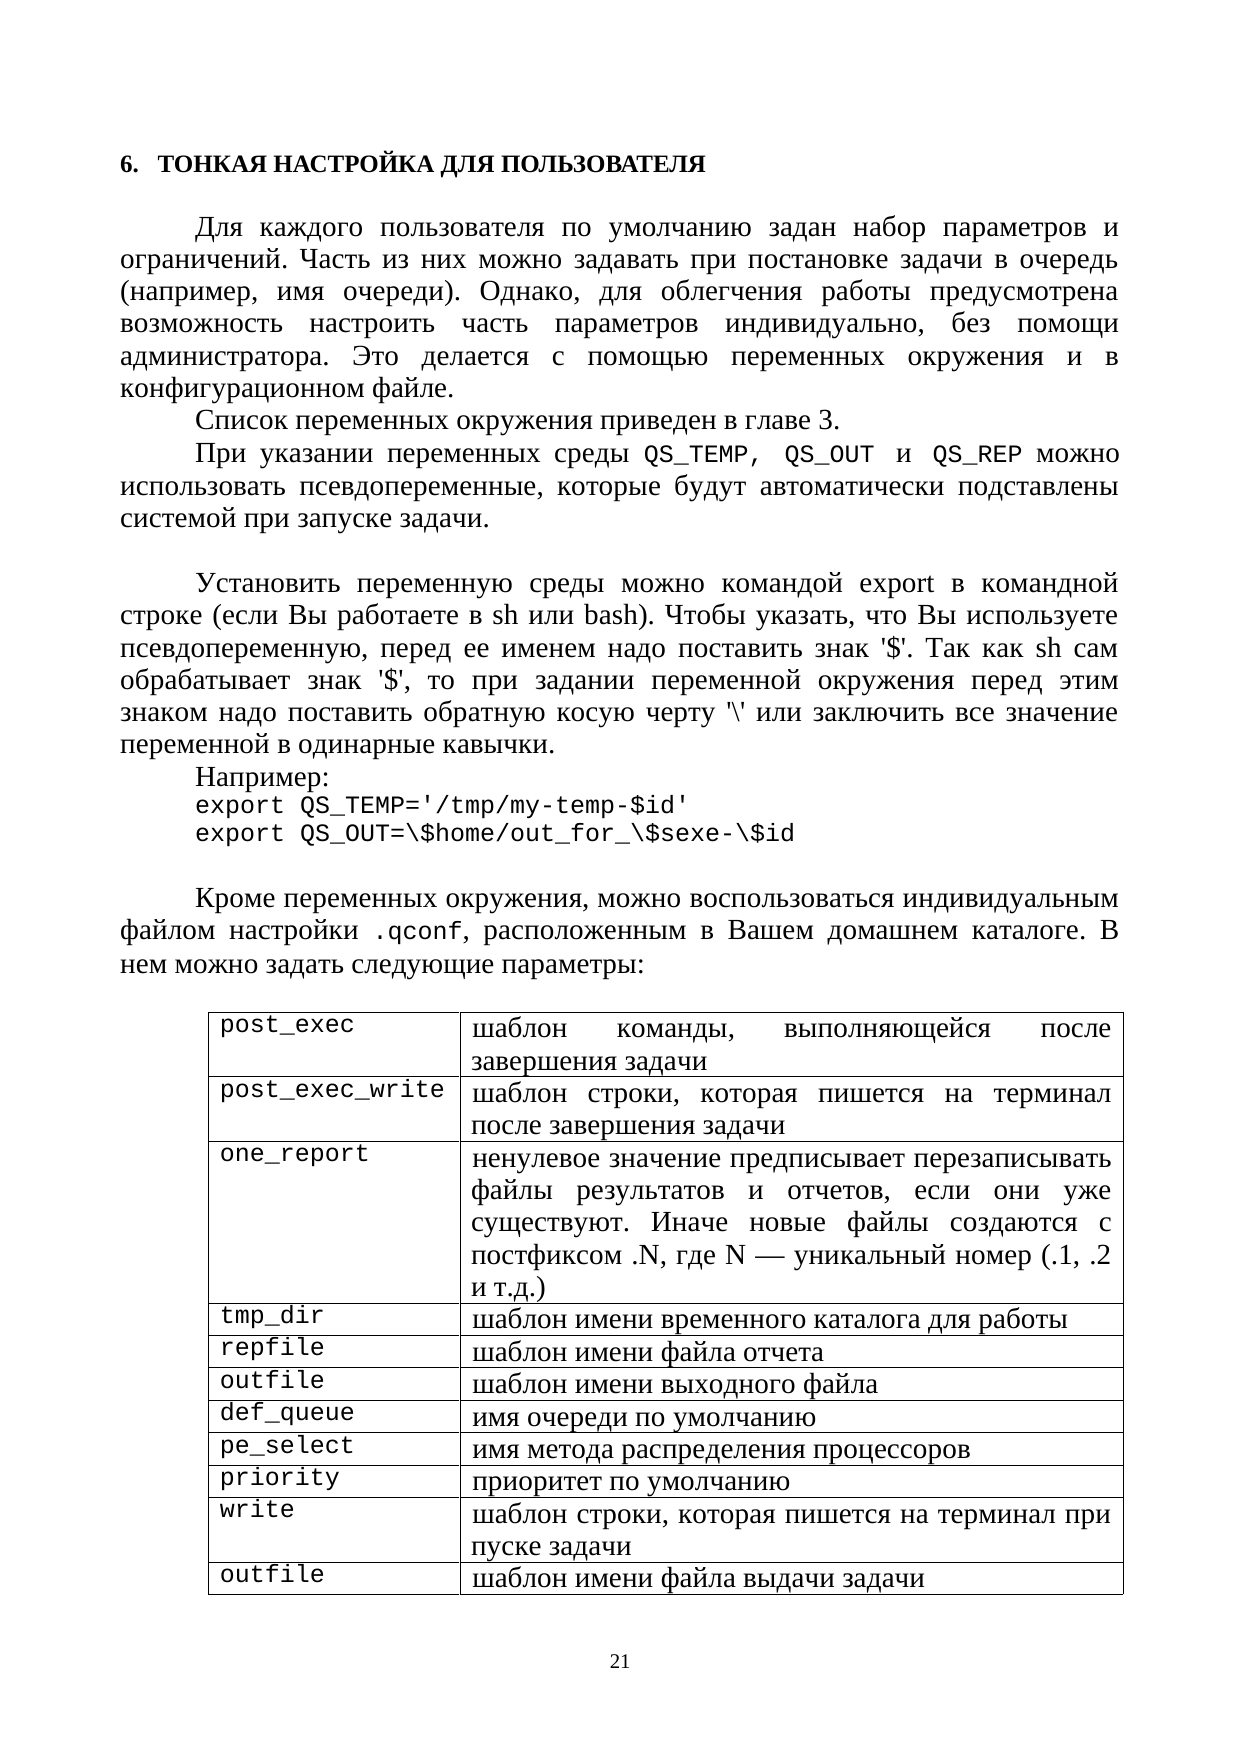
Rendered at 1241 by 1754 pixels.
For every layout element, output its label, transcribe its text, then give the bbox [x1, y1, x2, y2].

table_cell имя очереди по умолчанию [461, 1401, 1123, 1432]
table_cell priority [209, 1466, 459, 1497]
table_header post_exec [209, 1013, 459, 1076]
table_cell repfile [209, 1336, 459, 1367]
text Например: [120, 760, 1120, 792]
table_cell шаблон строки, которая пишется на терминал при пуске задачи [461, 1498, 1123, 1562]
table_cell def_queue [209, 1401, 459, 1432]
subtitle Тонкая настройка для пользователя [120, 150, 1120, 178]
text Установить переменную среды можно командой export в командной строке (если Вы работаете в sh или bash). Чтобы указать, что Вы используете псевдопеременную, перед ее именем надо поставить знак '$'. Так как sh сам обрабатывает знак '$', то при задании переменной окружения перед этим знаком надо поставить обратную косую черту '\' или заключить все значение переменной в одинарные кавычки. [120, 566, 1120, 760]
table_cell шаблон строки, которая пишется на терминал после завершения задачи [461, 1077, 1123, 1141]
text Для каждого пользователя по умолчанию задан набор параметров и ограничений. Часть из них можно задавать при постановке задачи в очередь (например, имя очереди). Однако, для облегчения работы предусмотрена возможность настроить часть параметров индивидуально, без помощи администратора. Это делается с помощью переменных окружения и в конфигурационном файле. [120, 210, 1120, 404]
table_cell post_exec_write [209, 1077, 459, 1141]
table_cell outfile [209, 1563, 459, 1594]
table_cell шаблон имени файла выдачи задачи [461, 1563, 1123, 1594]
table_cell one_report [209, 1142, 459, 1303]
table_header шаблон команды, выполняющейся после завершения задачи [461, 1013, 1123, 1076]
table_cell tmp_dir [209, 1304, 459, 1335]
text При указании переменных среды QS_TEMP, QS_OUT и QS_REP можно использовать псевдопеременные, которые будут автоматически подставлены системой при запуске задачи. [120, 436, 1120, 534]
text Список переменных окружения приведен в главе 3. [120, 404, 1120, 436]
table_cell имя метода распределения процессоров [461, 1433, 1123, 1465]
table_cell outfile [209, 1368, 459, 1400]
table_cell write [209, 1498, 459, 1562]
table_cell шаблон имени временного каталога для работы [461, 1304, 1123, 1335]
table_cell ненулевое значение предписывает перезаписывать файлы результатов и отчетов, если они уже существуют. Иначе новые файлы создаются с постфиксом .N, где N — уникальный номер (.1, .2 и т.д.) [461, 1142, 1123, 1303]
table_cell шаблон имени выходного файла [461, 1368, 1123, 1400]
text export QS_TEMP='/tmp/my-temp-$id' [120, 792, 1120, 821]
text Кроме переменных окружения, можно воспользоваться индивидуальным файлом настройки .qconf, расположенным в Вашем домашнем каталоге. В нем можно задать следующие параметры: [120, 881, 1120, 979]
table_cell приоритет по умолчанию [461, 1466, 1123, 1497]
text export QS_OUT=\$home/out_for_\$sexe-\$id [120, 821, 1120, 849]
table_cell pe_select [209, 1433, 459, 1465]
table_cell шаблон имени файла отчета [461, 1336, 1123, 1367]
